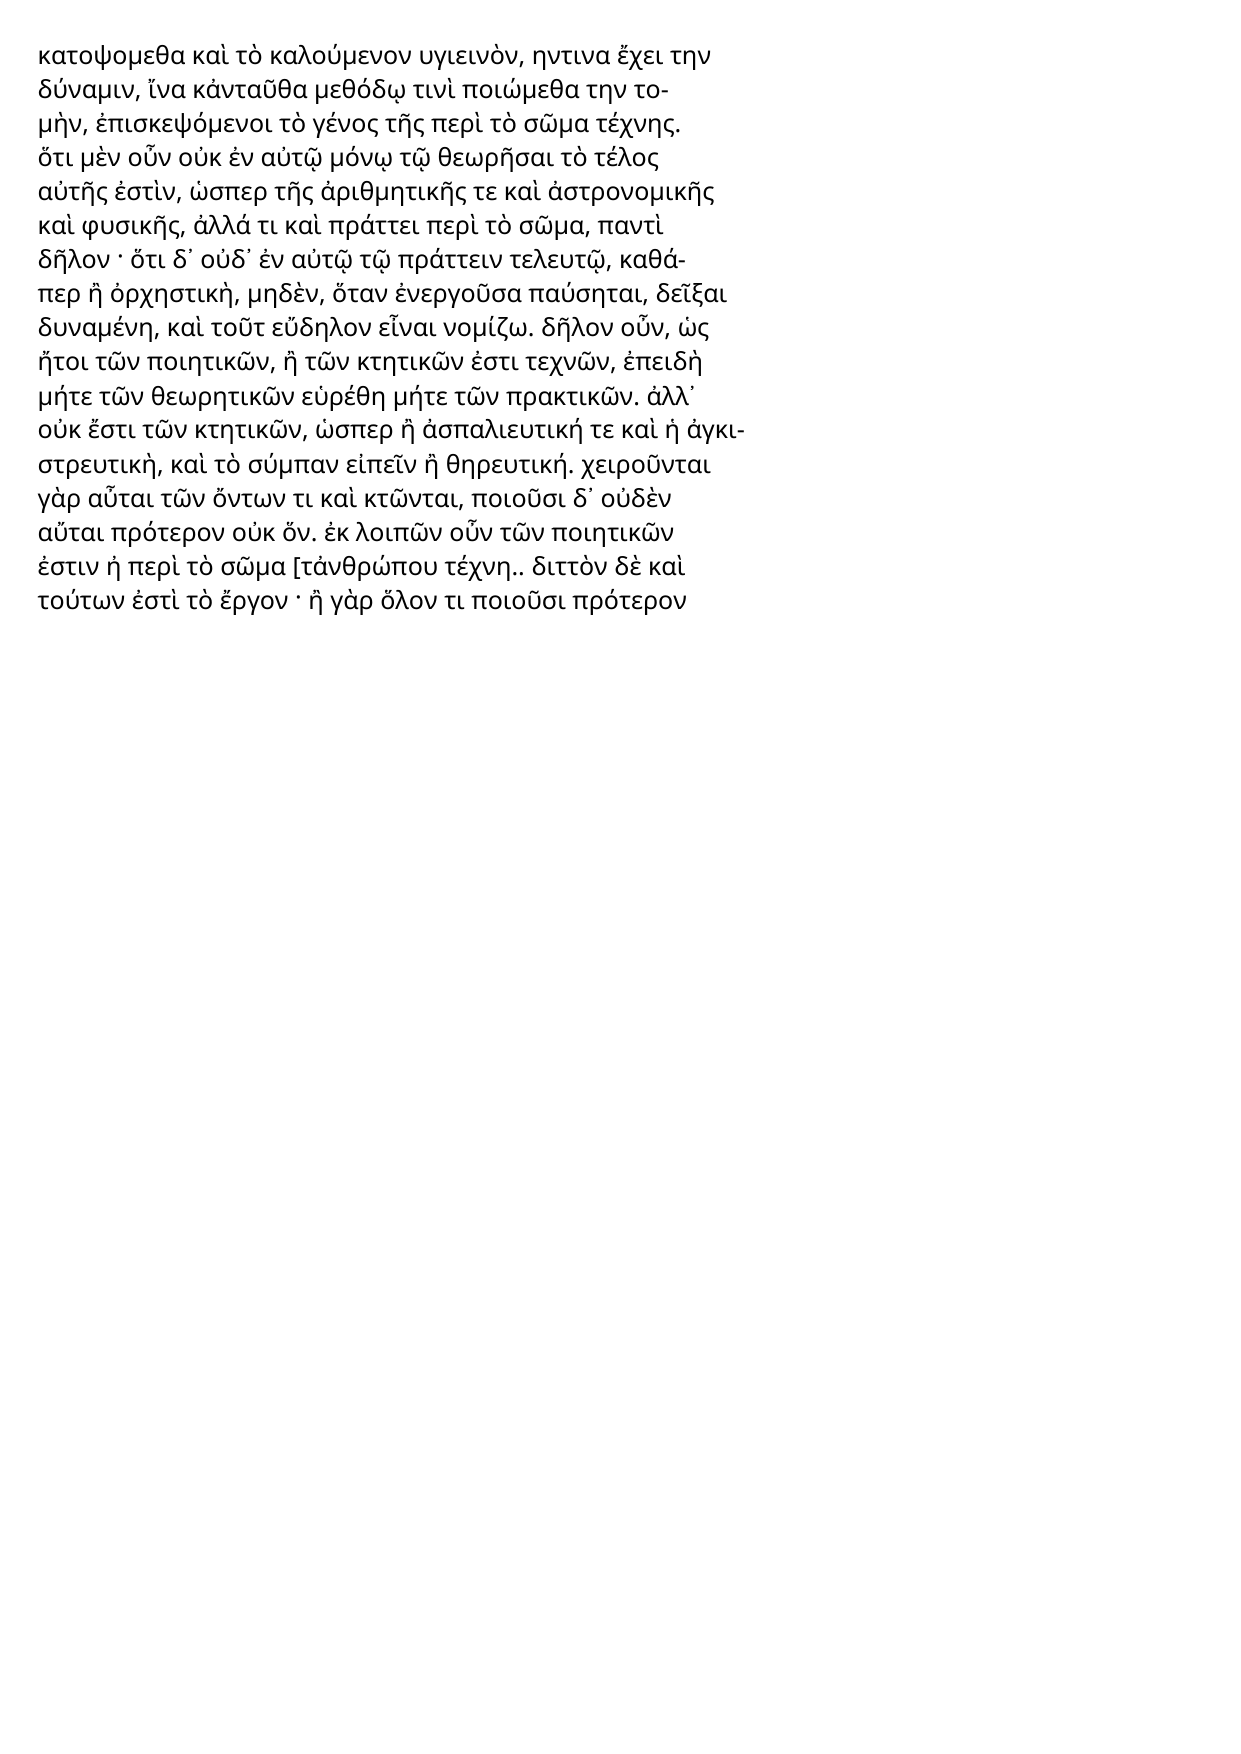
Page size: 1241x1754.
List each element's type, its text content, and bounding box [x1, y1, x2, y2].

text κατοψομεθα καὶ τὸ καλούμενον υγιεινὸν, ηντινα ἔχει την δύναμιν, ἴνα κἀνταῦθα μεθόδῳ τινὶ ποιώμεθα την το- μὴν, ἐπισκεψόμενοι τὸ γένος τῆς περὶ τὸ σῶμα τέχνης. ὅτι μὲν οὖν οὐκ ἐν αὐτῷ μόνῳ τῷ θεωρῆσαι τὸ τέλος αὐτῆς ἐστὶν, ὡσπερ τῆς ἀριθμητικῆς τε καὶ ἀστρονομικῆς καὶ φυσικῆς, ἀλλά τι καὶ πράττει περὶ τὸ σῶμα, παντὶ δῆλον · ὅτι δ᾽ οὐδ᾽ ἐν αὐτῷ τῷ πράττειν τελευτῷ, καθά- περ ἢ ὀρχηστικὴ, μηδὲν, ὅταν ἐνεργοῦσα παύσηται, δεῖξαι δυναμένη, καὶ τοῦτ εὔδηλον εἶναι νομίζω. δῆλον οὖν, ὡς ἤτοι τῶν ποιητικῶν, ἢ τῶν κτητικῶν ἐστι τεχνῶν, ἐπειδὴ μήτε τῶν θεωρητικῶν εὑρέθη μήτε τῶν πρακτικῶν. ἀλλ᾽ οὐκ ἔστι τῶν κτητικῶν, ὡσπερ ἢ ἀσπαλιευτική τε καὶ ἡ ἀγκι- στρευτικὴ, καὶ τὸ σύμπαν εἰπεῖν ἢ θηρευτική. χειροῦνται γὰρ αὖται τῶν ὄντων τι καὶ κτῶνται, ποιοῦσι δ᾽ οὐδὲν αὔται πρότερον οὐκ ὅν. ἐκ λοιπῶν οὖν τῶν ποιητικῶν ἐστιν ἠ περὶ τὸ σῶμα [τἀνθρώπου τέχνη.. διττὸν δὲ καὶ τούτων ἐστὶ τὸ ἔργον · ἢ γὰρ ὅλον τι ποιοῦσι πρότερον [37, 37, 1203, 617]
